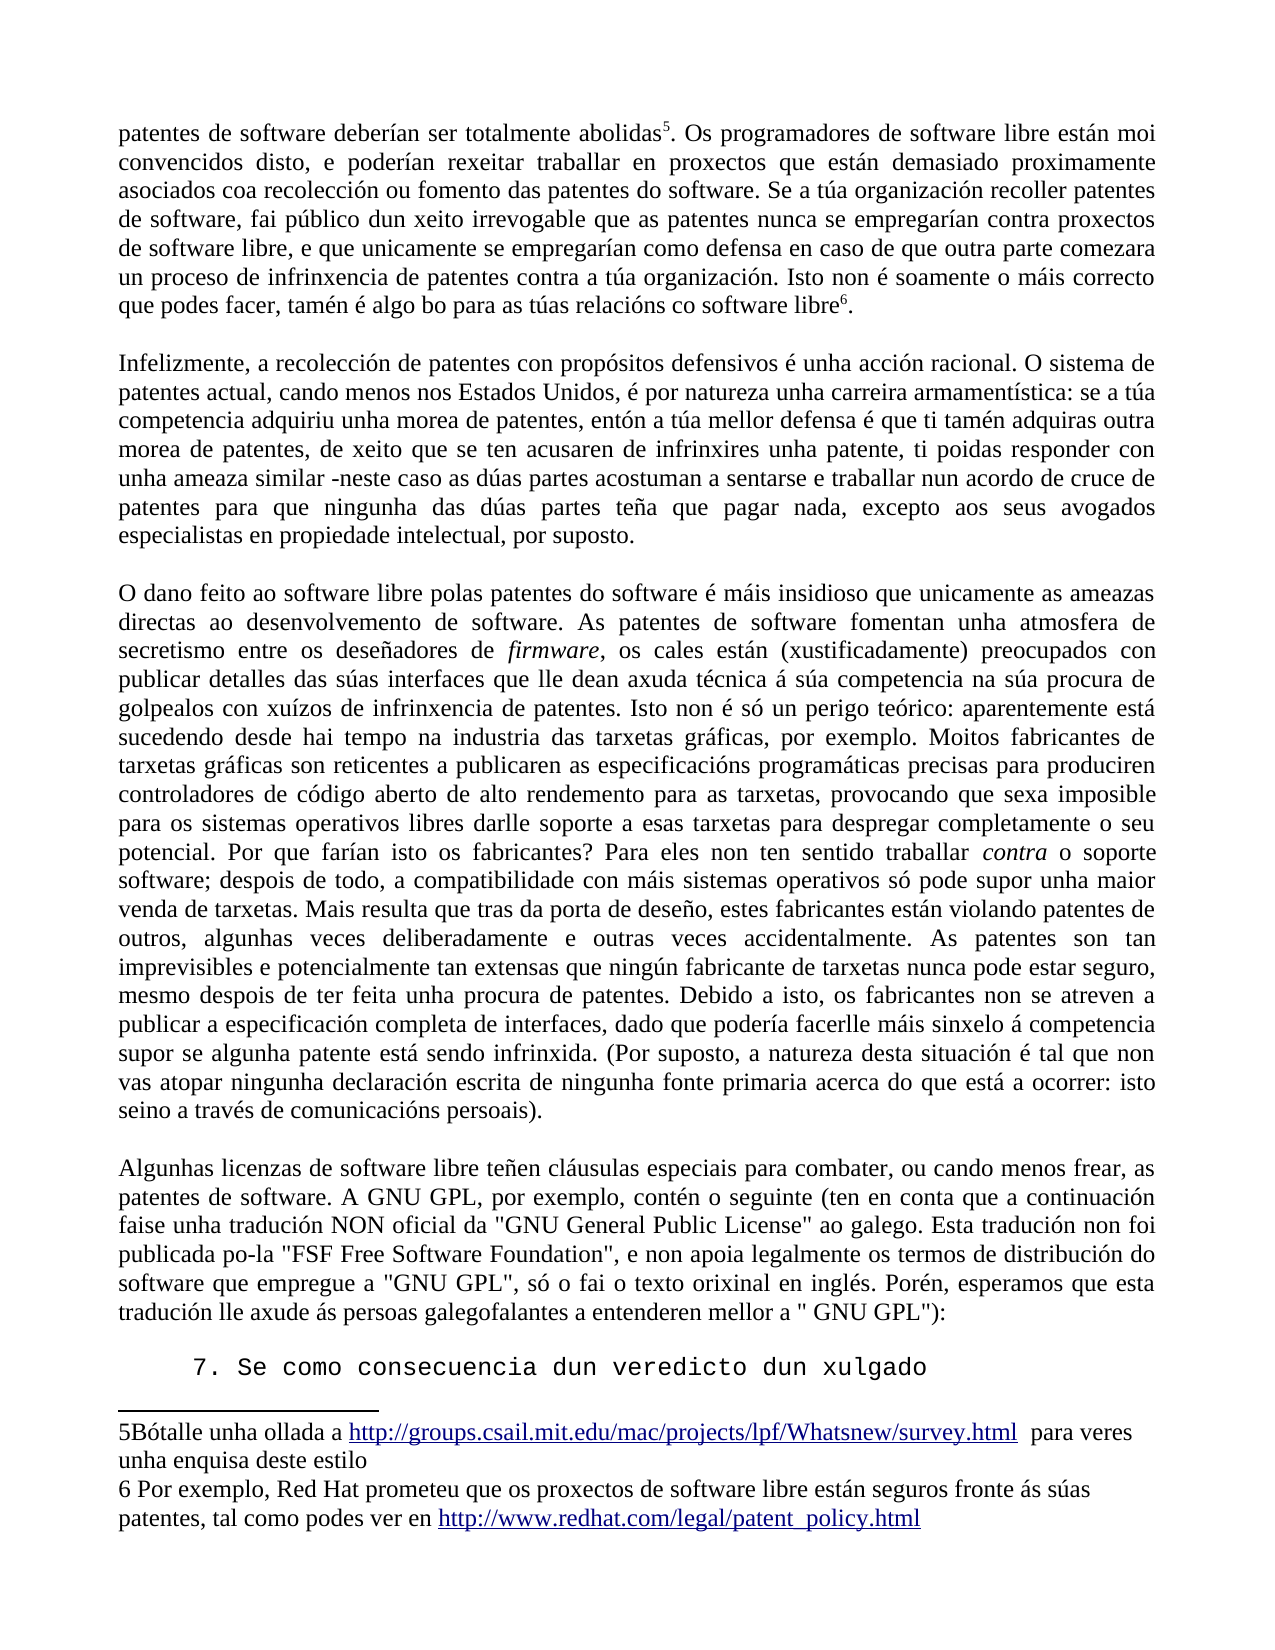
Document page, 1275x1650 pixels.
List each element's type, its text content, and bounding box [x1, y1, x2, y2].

text patentes de software deberían ser totalmente abolidas. Os programadores de software libre están moi convencidos disto, e poderían rexeitar traballar en proxectos que están demasiado proximamente asociados coa recolección ou fomento das patentes do software. Se a túa organización recoller patentes de software, fai público dun xeito irrevogable que as patentes nunca se empregarían contra proxectos de software libre, e que unicamente se empregarían como defensa en caso de que outra parte comezara un proceso de infrinxencia de patentes contra a túa organización. Isto non é soamente o máis correcto que podes facer, tamén é algo bo para as túas relacións co software libre. [118, 118, 1157, 319]
text Bótalle unha ollada a http://groups.csail.mit.edu/mac/projects/lpf/Whatsnew/survey.html para veres unha enquisa deste estilo [118, 1417, 1157, 1474]
text Por exemplo, Red Hat prometeu que os proxectos de software libre están seguros fronte ás súas patentes, tal como podes ver en http://www.redhat.com/legal/patent_policy.html [118, 1474, 1157, 1532]
text 7. Se como consecuencia dun veredicto dun xulgado [192, 1354, 1157, 1383]
text Infelizmente, a recolección de patentes con propósitos defensivos é unha acción racional. O sistema de patentes actual, cando menos nos Estados Unidos, é por natureza unha carreira armamentística: se a túa competencia adquiriu unha morea de patentes, entón a túa mellor defensa é que ti tamén adquiras outra morea de patentes, de xeito que se ten acusaren de infrinxires unha patente, ti poidas responder con unha ameaza similar -neste caso as dúas partes acostuman a sentarse e traballar nun acordo de cruce de patentes para que ningunha das dúas partes teña que pagar nada, excepto aos seus avogados especialistas en propiedade intelectual, por suposto. [118, 348, 1157, 549]
text Algunhas licenzas de software libre teñen cláusulas especiais para combater, ou cando menos frear, as patentes de software. A GNU GPL, por exemplo, contén o seguinte (ten en conta que a continuación faise unha tradución NON oficial da "GNU General Public License" ao galego. Esta tradución non foi publicada po-la "FSF Free Software Foundation", e non apoia legalmente os termos de distribución do software que empregue a "GNU GPL", só o fai o texto orixinal en inglés. Porén, esperamos que esta tradución lle axude ás persoas galegofalantes a entenderen mellor a " GNU GPL"): [118, 1153, 1157, 1326]
text O dano feito ao software libre polas patentes do software é máis insidioso que unicamente as ameazas directas ao desenvolvemento de software. As patentes de software fomentan unha atmosfera de secretismo entre os deseñadores de firmware, os cales están (xustificadamente) preocupados con publicar detalles das súas interfaces que lle dean axuda técnica á súa competencia na súa procura de golpealos con xuízos de infrinxencia de patentes. Isto non é só un perigo teórico: aparentemente está sucedendo desde hai tempo na industria das tarxetas gráficas, por exemplo. Moitos fabricantes de tarxetas gráficas son reticentes a publicaren as especificacións programáticas precisas para produciren controladores de código aberto de alto rendemento para as tarxetas, provocando que sexa imposible para os sistemas operativos libres darlle soporte a esas tarxetas para despregar completamente o seu potencial. Por que farían isto os fabricantes? Para eles non ten sentido traballar contra o soporte software; despois de todo, a compatibilidade con máis sistemas operativos só pode supor unha maior venda de tarxetas. Mais resulta que tras da porta de deseño, estes fabricantes están violando patentes de outros, algunhas veces deliberadamente e outras veces accidentalmente. As patentes son tan imprevisibles e potencialmente tan extensas que ningún fabricante de tarxetas nunca pode estar seguro, mesmo despois de ter feita unha procura de patentes. Debido a isto, os fabricantes non se atreven a publicar a especificación completa de interfaces, dado que podería facerlle máis sinxelo á competencia supor se algunha patente está sendo infrinxida. (Por suposto, a natureza desta situación é tal que non vas atopar ningunha declaración escrita de ningunha fonte primaria acerca do que está a ocorrer: isto seino a través de comunicacións persoais). [118, 578, 1157, 1124]
